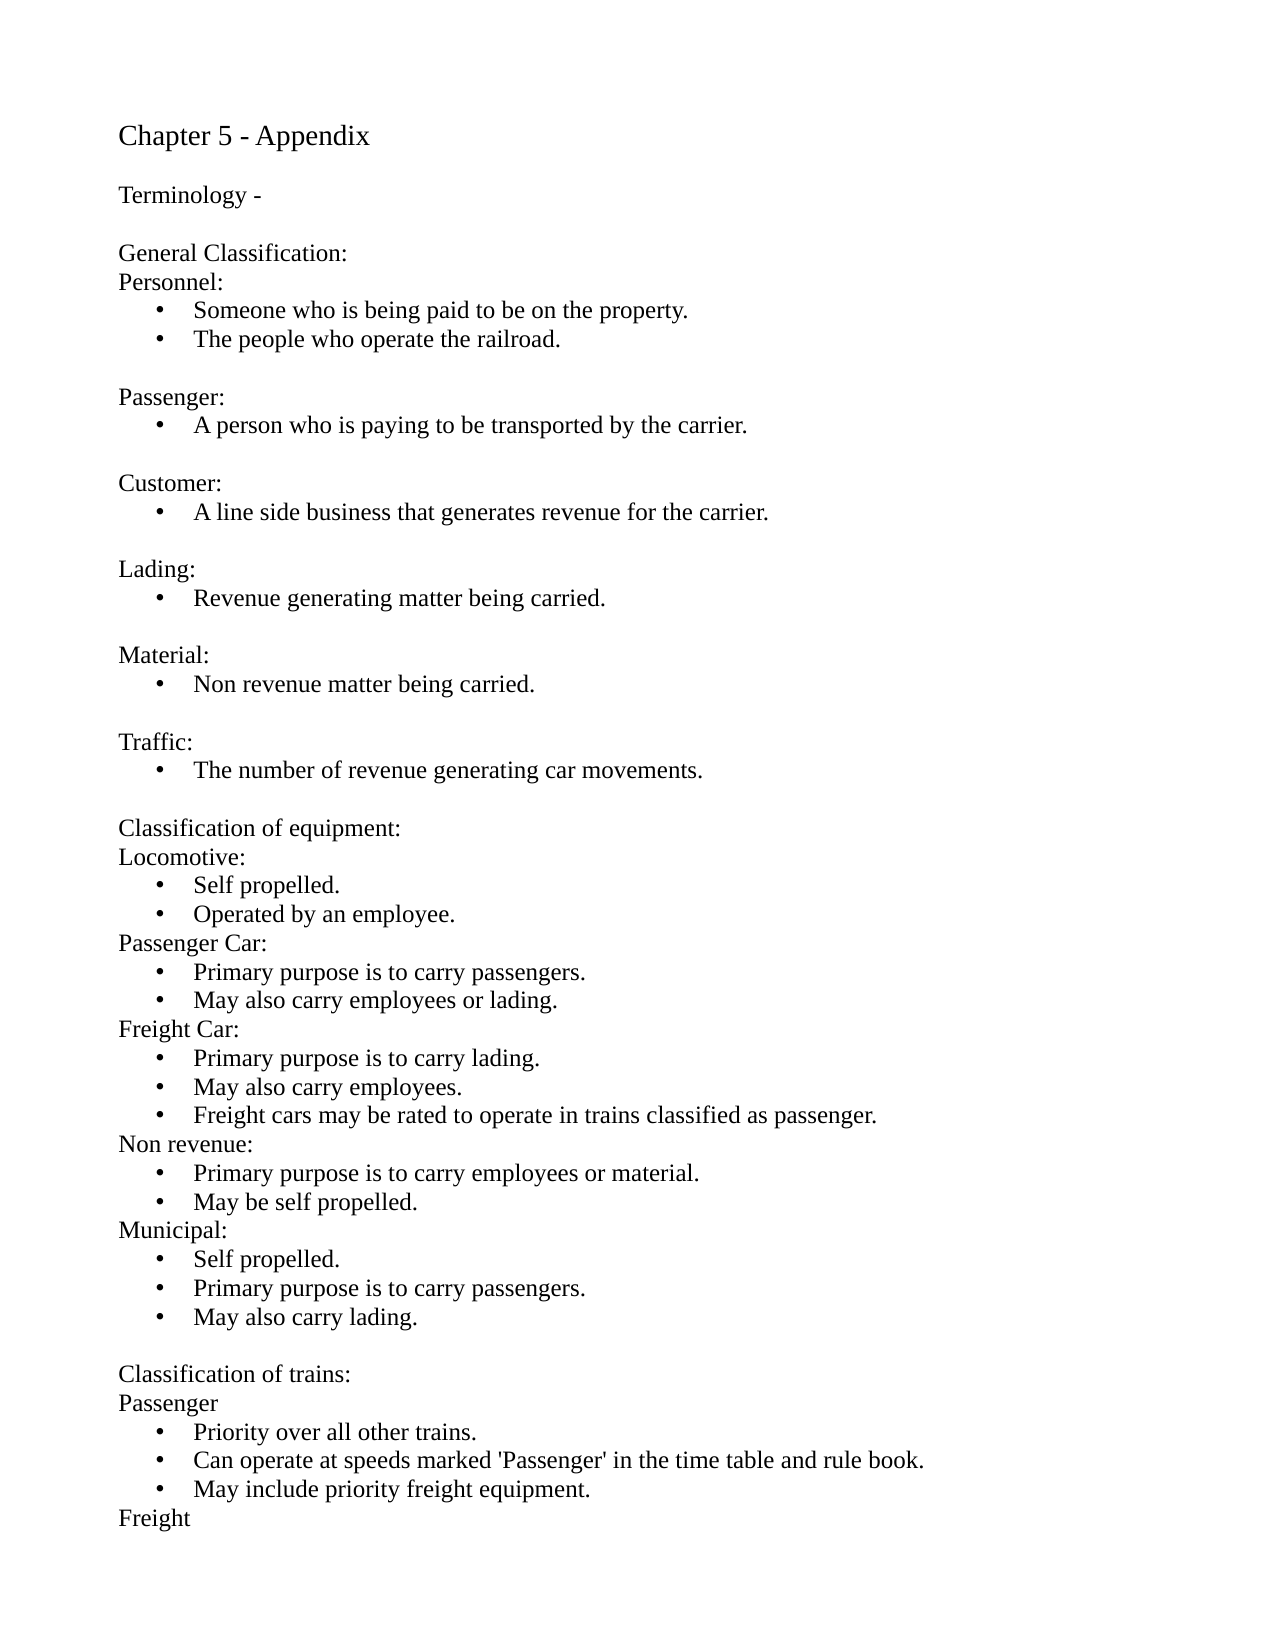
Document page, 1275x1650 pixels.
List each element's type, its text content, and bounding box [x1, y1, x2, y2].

list Operated by an employee. [156, 899, 1157, 928]
text Non revenue: [118, 1129, 1157, 1158]
text General Classification: [118, 238, 1157, 267]
text Municipal: [118, 1215, 1157, 1244]
list Revenue generating matter being carried. [156, 583, 1157, 612]
text Freight [118, 1503, 1157, 1532]
list May also carry employees or lading. [156, 985, 1157, 1014]
list Someone who is being paid to be on the property. [156, 295, 1157, 324]
text Passenger Car: [118, 928, 1157, 957]
text Passenger [118, 1388, 1157, 1417]
list Non revenue matter being carried. [156, 669, 1157, 698]
list Can operate at speeds marked 'Passenger' in the time table and rule book. [156, 1445, 1157, 1474]
list Primary purpose is to carry passengers. [156, 957, 1157, 985]
text Locomotive: [118, 842, 1157, 870]
list May also carry employees. [156, 1072, 1157, 1100]
text Classification of equipment: [118, 813, 1157, 842]
list The people who operate the railroad. [156, 324, 1157, 353]
list May be self propelled. [156, 1187, 1157, 1215]
list May include priority freight equipment. [156, 1474, 1157, 1503]
text Material: [118, 640, 1157, 669]
text Chapter 5 - Appendix [118, 118, 1157, 152]
list Primary purpose is to carry passengers. [156, 1273, 1157, 1302]
list Freight cars may be rated to operate in trains classified as passenger. [156, 1100, 1157, 1129]
text Passenger: [118, 382, 1157, 410]
text Classification of trains: [118, 1359, 1157, 1388]
list Self propelled. [156, 870, 1157, 899]
text Terminology - [118, 180, 1157, 209]
text Freight Car: [118, 1014, 1157, 1043]
list Primary purpose is to carry employees or material. [156, 1158, 1157, 1187]
list The number of revenue generating car movements. [156, 755, 1157, 784]
text Personnel: [118, 267, 1157, 295]
list Self propelled. [156, 1244, 1157, 1273]
text Lading: [118, 554, 1157, 583]
list Primary purpose is to carry lading. [156, 1043, 1157, 1072]
list A line side business that generates revenue for the carrier. [156, 497, 1157, 525]
text Customer: [118, 468, 1157, 497]
list A person who is paying to be transported by the carrier. [156, 410, 1157, 439]
list May also carry lading. [156, 1302, 1157, 1330]
text Traffic: [118, 727, 1157, 755]
list Priority over all other trains. [156, 1417, 1157, 1445]
